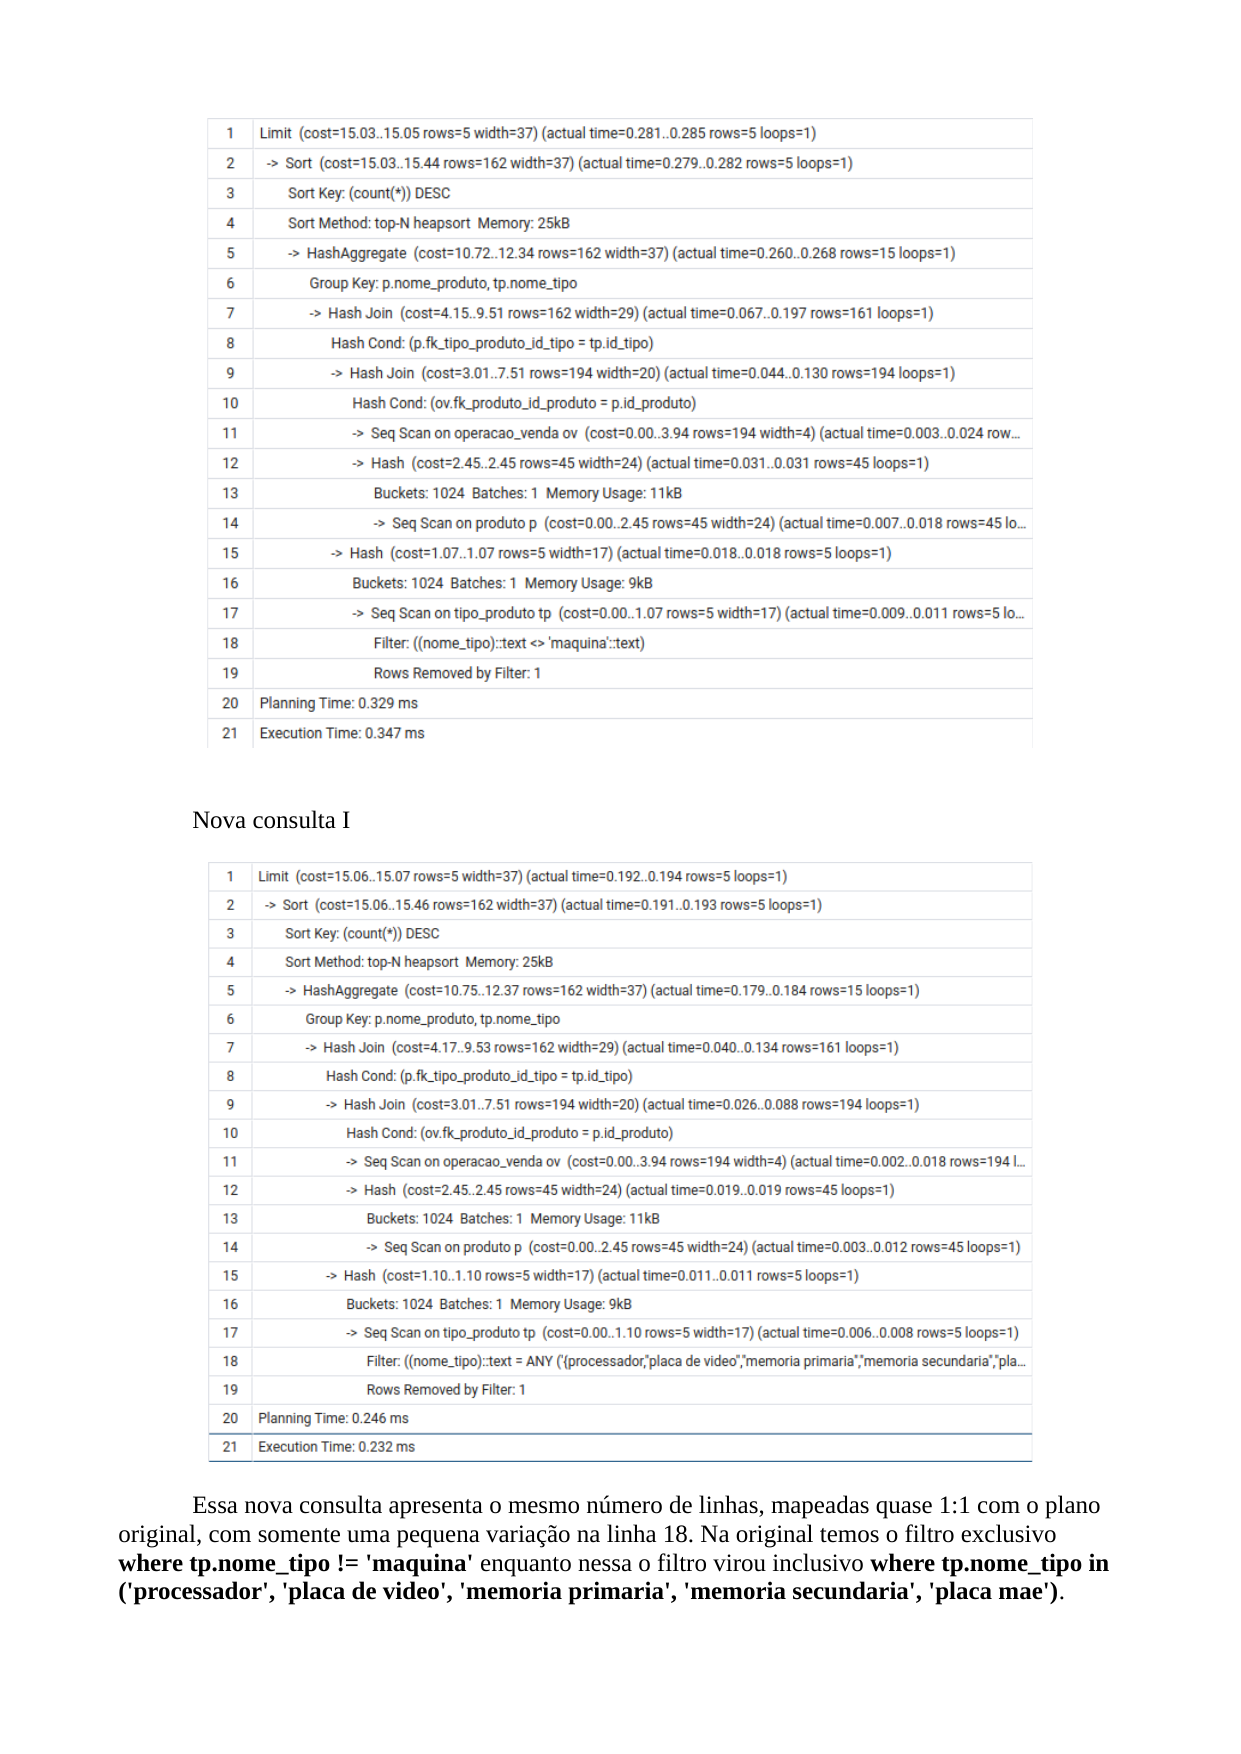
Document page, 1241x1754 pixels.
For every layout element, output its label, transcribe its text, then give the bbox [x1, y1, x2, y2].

text Nova consulta I [118, 805, 1122, 833]
picture [207, 862, 1033, 1462]
text Essa nova consulta apresenta o mesmo número de linhas, mapeadas quase 1:1 com o plano original, com somente uma pequena variação na linha 18. Na original temos o filtro exclusivo where tp.nome_tipo != 'maquina' enquanto nessa o filtro virou inclusivo where tp.nome_tipo in ('processador', 'placa de video', 'memoria primaria', 'memoria secundaria', 'placa mae'). [118, 1490, 1122, 1605]
picture [207, 118, 1033, 748]
